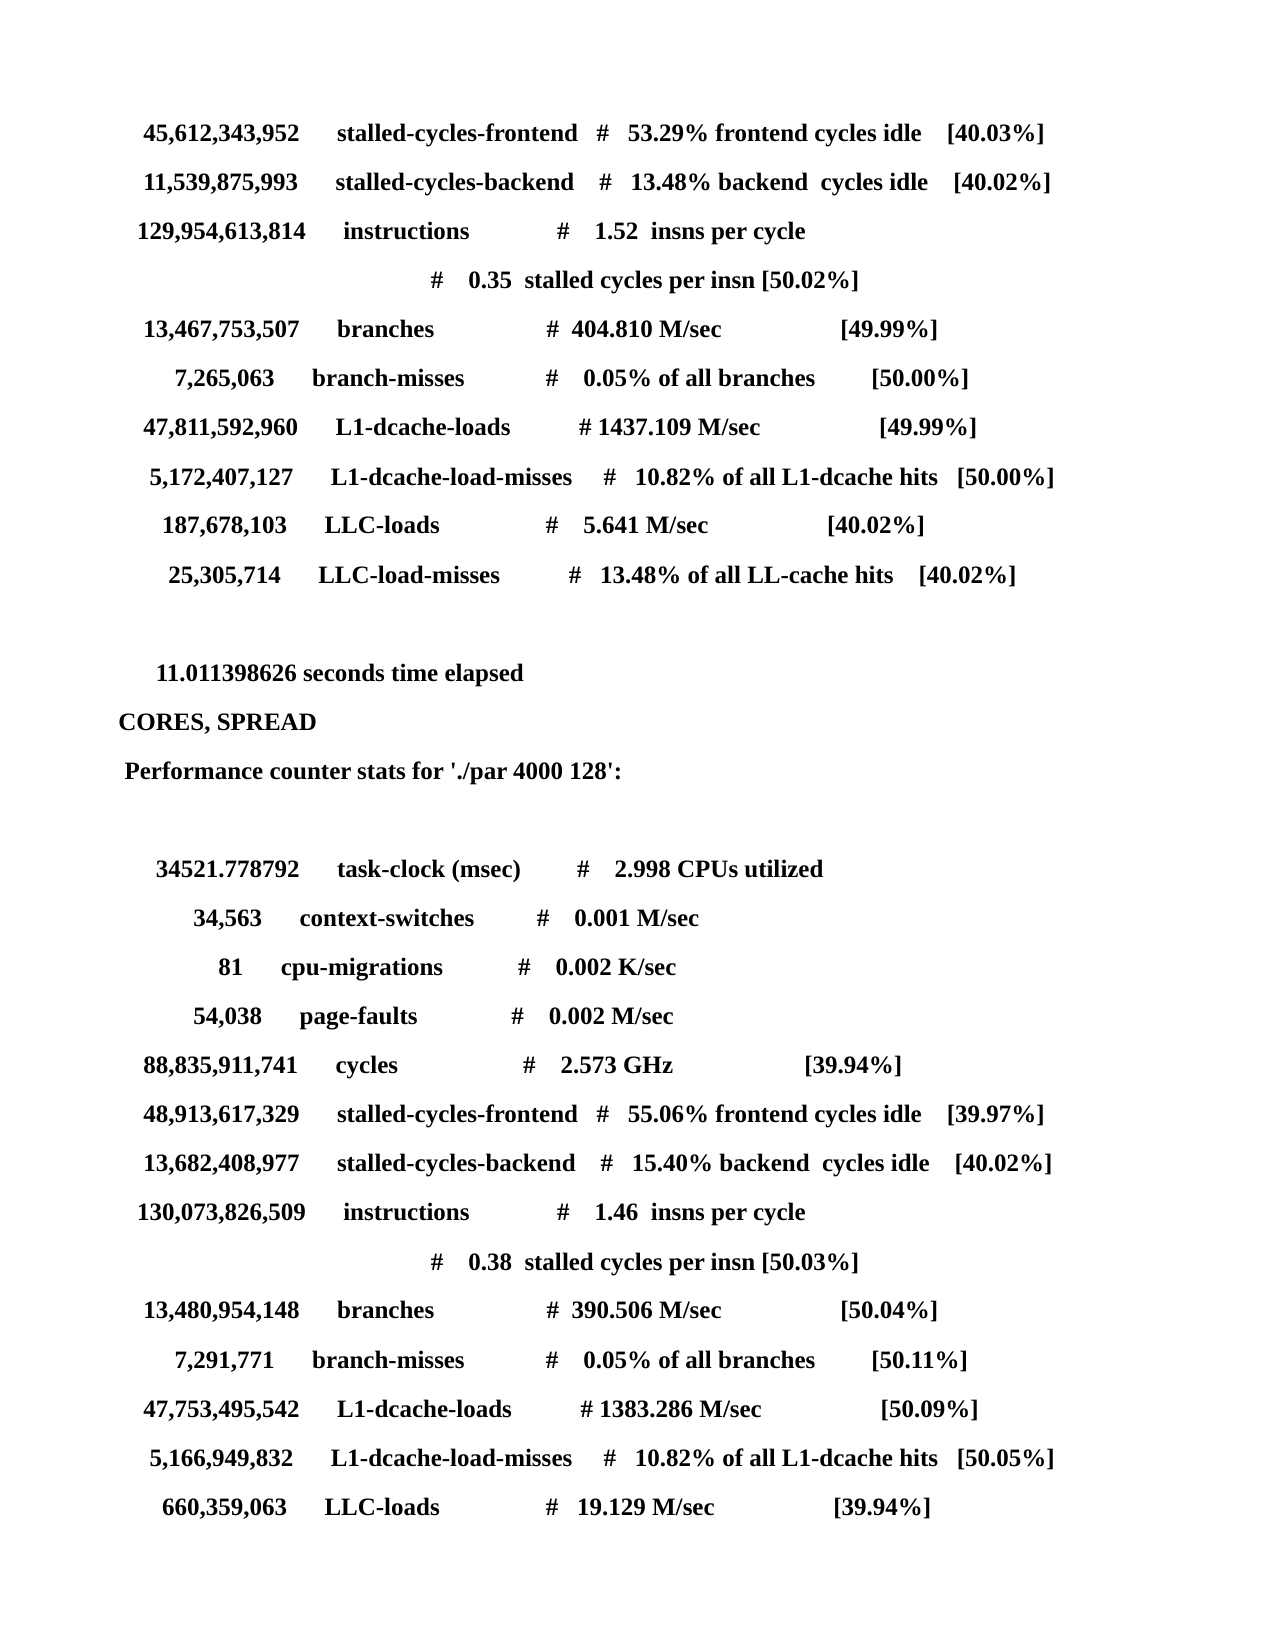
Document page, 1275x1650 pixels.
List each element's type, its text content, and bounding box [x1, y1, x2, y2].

text 7,265,063 branch-misses # 0.05% of all branches [50.00%] [118, 363, 1157, 392]
text 13,682,408,977 stalled-cycles-backend # 15.40% backend cycles idle [40.02%] [118, 1148, 1157, 1177]
text 47,811,592,960 L1-dcache-loads # 1437.109 M/sec [49.99%] [118, 412, 1157, 441]
text 187,678,103 LLC-loads # 5.641 M/sec [40.02%] [118, 511, 1157, 539]
text 88,835,911,741 cycles # 2.573 GHz [39.94%] [118, 1050, 1157, 1079]
text 13,467,753,507 branches # 404.810 M/sec [49.99%] [118, 314, 1157, 343]
text 34521.778792 task-clock (msec) # 2.998 CPUs utilized [118, 854, 1157, 883]
text 660,359,063 LLC-loads # 19.129 M/sec [39.94%] [118, 1492, 1157, 1521]
text 47,753,495,542 L1-dcache-loads # 1383.286 M/sec [50.09%] [118, 1394, 1157, 1422]
text 5,172,407,127 L1-dcache-load-misses # 10.82% of all L1-dcache hits [50.00%] [118, 462, 1157, 490]
text 48,913,617,329 stalled-cycles-frontend # 55.06% frontend cycles idle [39.97%] [118, 1099, 1157, 1128]
text 34,563 context-switches # 0.001 M/sec [118, 903, 1157, 932]
text 129,954,613,814 instructions # 1.52 insns per cycle [118, 216, 1157, 245]
text # 0.35 stalled cycles per insn [50.02%] [118, 265, 1157, 294]
text 13,480,954,148 branches # 390.506 M/sec [50.04%] [118, 1296, 1157, 1324]
text 5,166,949,832 L1-dcache-load-misses # 10.82% of all L1-dcache hits [50.05%] [118, 1443, 1157, 1472]
text CORES, SPREAD [118, 707, 1157, 736]
text 45,612,343,952 stalled-cycles-frontend # 53.29% frontend cycles idle [40.03%] [118, 118, 1157, 147]
text 11.011398626 seconds time elapsed [118, 658, 1157, 687]
text 11,539,875,993 stalled-cycles-backend # 13.48% backend cycles idle [40.02%] [118, 167, 1157, 196]
text 130,073,826,509 instructions # 1.46 insns per cycle [118, 1197, 1157, 1226]
text 81 cpu-migrations # 0.002 K/sec [118, 952, 1157, 981]
text 7,291,771 branch-misses # 0.05% of all branches [50.11%] [118, 1345, 1157, 1373]
text 54,038 page-faults # 0.002 M/sec [118, 1001, 1157, 1030]
text Performance counter stats for './par 4000 128': [118, 756, 1157, 785]
text # 0.38 stalled cycles per insn [50.03%] [118, 1247, 1157, 1275]
text 25,305,714 LLC-load-misses # 13.48% of all LL-cache hits [40.02%] [118, 560, 1157, 588]
